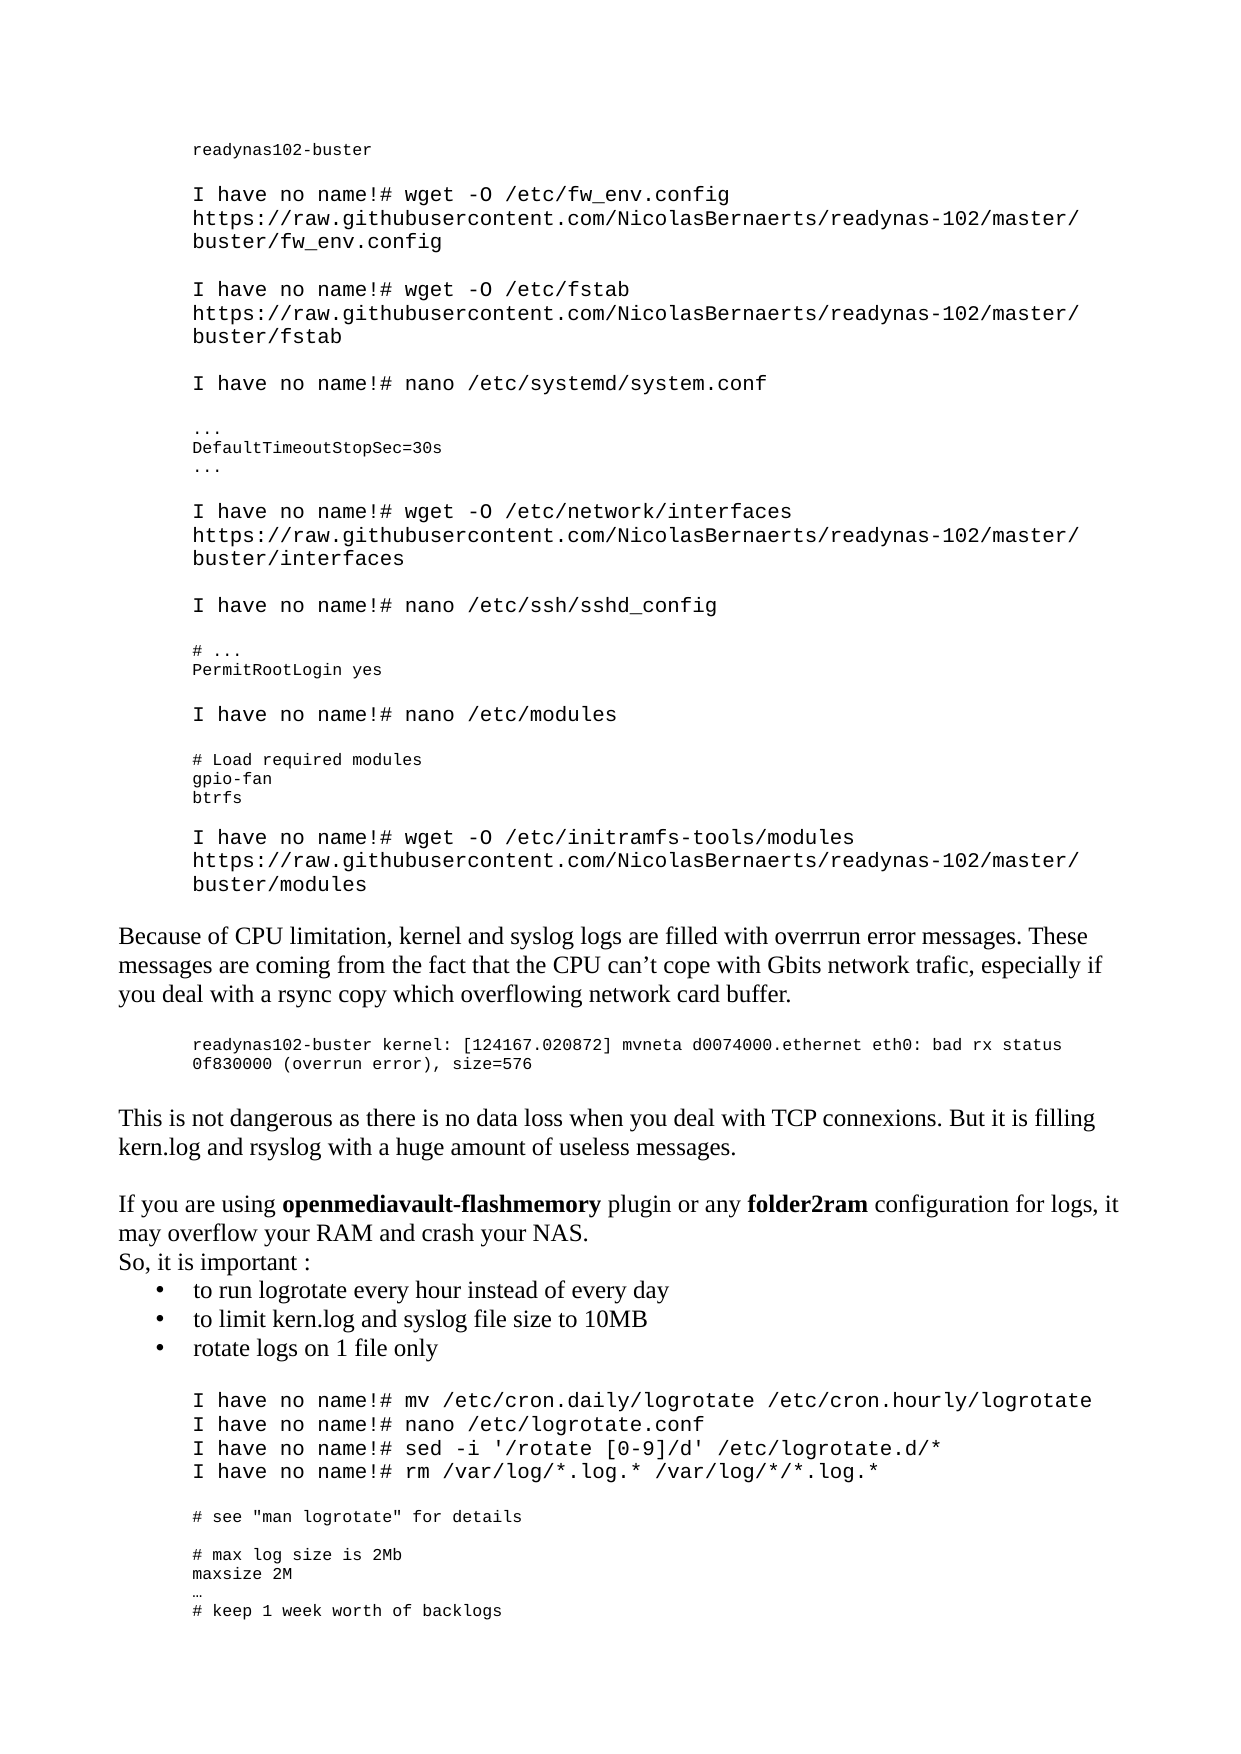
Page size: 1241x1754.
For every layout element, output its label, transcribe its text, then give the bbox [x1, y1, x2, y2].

list to limit kern.log and syslog file size to 10MB [156, 1304, 1122, 1333]
text I have no name!# nano /etc/modules [192, 704, 1122, 728]
text # Load required modules [192, 751, 1122, 770]
text I have no name!# wget -O /etc/fstab https://raw.githubusercontent.com/NicolasBernaerts/readynas-102/master/buster/fstab [192, 279, 1122, 350]
text # ... [192, 643, 1122, 662]
text I have no name!# wget -O /etc/initramfs-tools/modules https://raw.githubusercontent.com/NicolasBernaerts/readynas-102/master/buster/modules [192, 827, 1122, 898]
text gpio-fan [192, 770, 1122, 789]
text I have no name!# nano /etc/systemd/system.conf [192, 373, 1122, 397]
list rotate logs on 1 file only [156, 1333, 1122, 1362]
text ... [192, 458, 1122, 477]
list to run logrotate every hour instead of every day [156, 1275, 1122, 1304]
text readynas102-buster kernel: [124167.020872] mvneta d0074000.ethernet eth0: bad rx status 0f830000 (overrun error), size=576 [192, 1036, 1122, 1074]
text I have no name!# nano /etc/logrotate.conf [192, 1414, 1122, 1438]
text DefaultTimeoutStopSec=30s [192, 439, 1122, 458]
text maxsize 2M [192, 1565, 1122, 1584]
text readynas102-buster [192, 142, 1122, 161]
text I have no name!# nano /etc/ssh/sshd_config [192, 596, 1122, 619]
text This is not dangerous as there is no data loss when you deal with TCP connexions. But it is filling kern.log and rsyslog with a huge amount of useless messages. [118, 1103, 1122, 1160]
text I have no name!# sed -i '/rotate [0-9]/d' /etc/logrotate.d/* [192, 1438, 1122, 1461]
text PermitRootLogin yes [192, 662, 1122, 681]
text I have no name!# rm /var/log/*.log.* /var/log/*/*.log.* [192, 1461, 1122, 1485]
text # max log size is 2Mb [192, 1546, 1122, 1565]
text # see "man logrotate" for details [192, 1509, 1122, 1527]
text I have no name!# wget -O /etc/fw_env.config https://raw.githubusercontent.com/NicolasBernaerts/readynas-102/master/buster/fw_env.config [192, 184, 1122, 255]
text I have no name!# mv /etc/cron.daily/logrotate /etc/cron.hourly/logrotate [192, 1390, 1122, 1414]
text ... [192, 421, 1122, 439]
text So, it is important : [118, 1247, 1122, 1275]
text # keep 1 week worth of backlogs [192, 1603, 1122, 1622]
text Because of CPU limitation, kernel and syslog logs are filled with overrrun error messages. These messages are coming from the fact that the CPU can’t cope with Gbits network trafic, especially if you deal with a rsync copy which overflowing network card buffer. [118, 921, 1122, 1008]
text btrfs [192, 789, 1122, 808]
text I have no name!# wget -O /etc/network/interfaces https://raw.githubusercontent.com/NicolasBernaerts/readynas-102/master/buster/interfaces [192, 501, 1122, 572]
text If you are using openmediavault-flashmemory plugin or any folder2ram configuration for logs, it may overflow your RAM and crash your NAS. [118, 1189, 1122, 1247]
text … [192, 1584, 1122, 1603]
